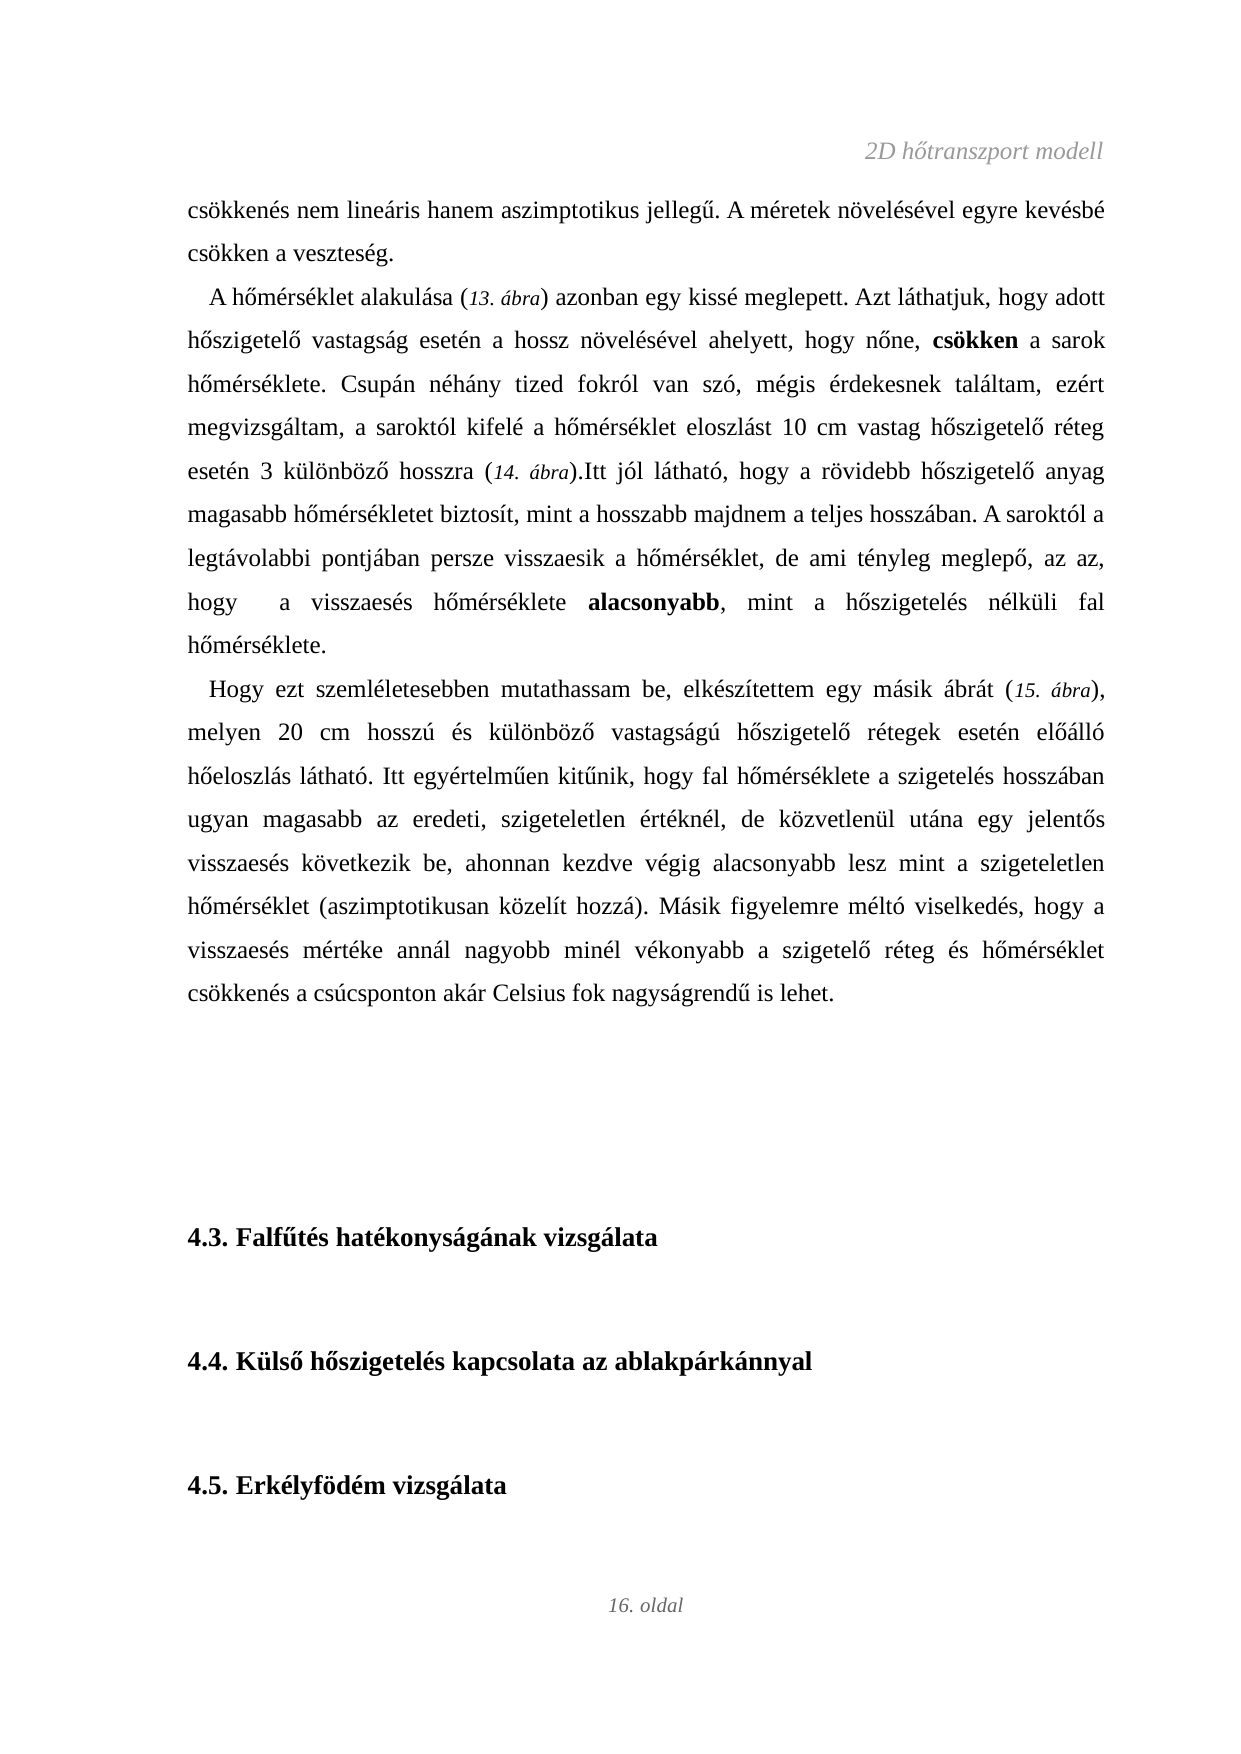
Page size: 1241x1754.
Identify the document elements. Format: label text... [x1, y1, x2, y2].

subtitle Falfűtés hatékonyságának vizsgálata [187, 1221, 1106, 1252]
text A hőmérséklet alakulása (13. ábra) azonban egy kissé meglepett. Azt láthatjuk, hogy adott hőszigetelő vastagság esetén a hossz növelésével ahelyett, hogy nőne, csökken a sarok hőmérséklete. Csupán néhány tized fokról van szó, mégis érdekesnek találtam, ezért megvizsgáltam, a saroktól kifelé a hőmérséklet eloszlást 10 cm vastag hőszigetelő réteg esetén 3 különböző hosszra (14. ábra).Itt jól látható, hogy a rövidebb hőszigetelő anyag magasabb hőmérsékletet biztosít, mint a hosszabb majdnem a teljes hosszában. A saroktól a legtávolabbi pontjában persze visszaesik a hőmérséklet, de ami tényleg meglepő, az az, hogy a visszaesés hőmérséklete alacsonyabb, mint a hőszigetelés nélküli fal hőmérséklete. [187, 282, 1106, 659]
subtitle Erkélyfödém vizsgálata [187, 1469, 1106, 1501]
text Hogy ezt szemléletesebben mutathassam be, elkészítettem egy másik ábrát (15. ábra), melyen 20 cm hosszú és különböző vastagságú hőszigetelő rétegek esetén előálló hőeloszlás látható. Itt egyértelműen kitűnik, hogy fal hőmérséklete a szigetelés hosszában ugyan magasabb az eredeti, szigeteletlen értéknél, de közvetlenül utána egy jelentős visszaesés következik be, ahonnan kezdve végig alacsonyabb lesz mint a szigeteletlen hőmérséklet (aszimptotikusan közelít hozzá). Másik figyelemre méltó viselkedés, hogy a visszaesés mértéke annál nagyobb minél vékonyabb a szigetelő réteg és hőmérséklet csökkenés a csúcsponton akár Celsius fok nagyságrendű is lehet. [187, 673, 1106, 1007]
text csökkenés nem lineáris hanem aszimptotikus jellegű. A méretek növelésével egyre kevésbé csökken a veszteség. [187, 194, 1106, 267]
subtitle Külső hőszigetelés kapcsolata az ablakpárkánnyal [187, 1346, 1106, 1377]
